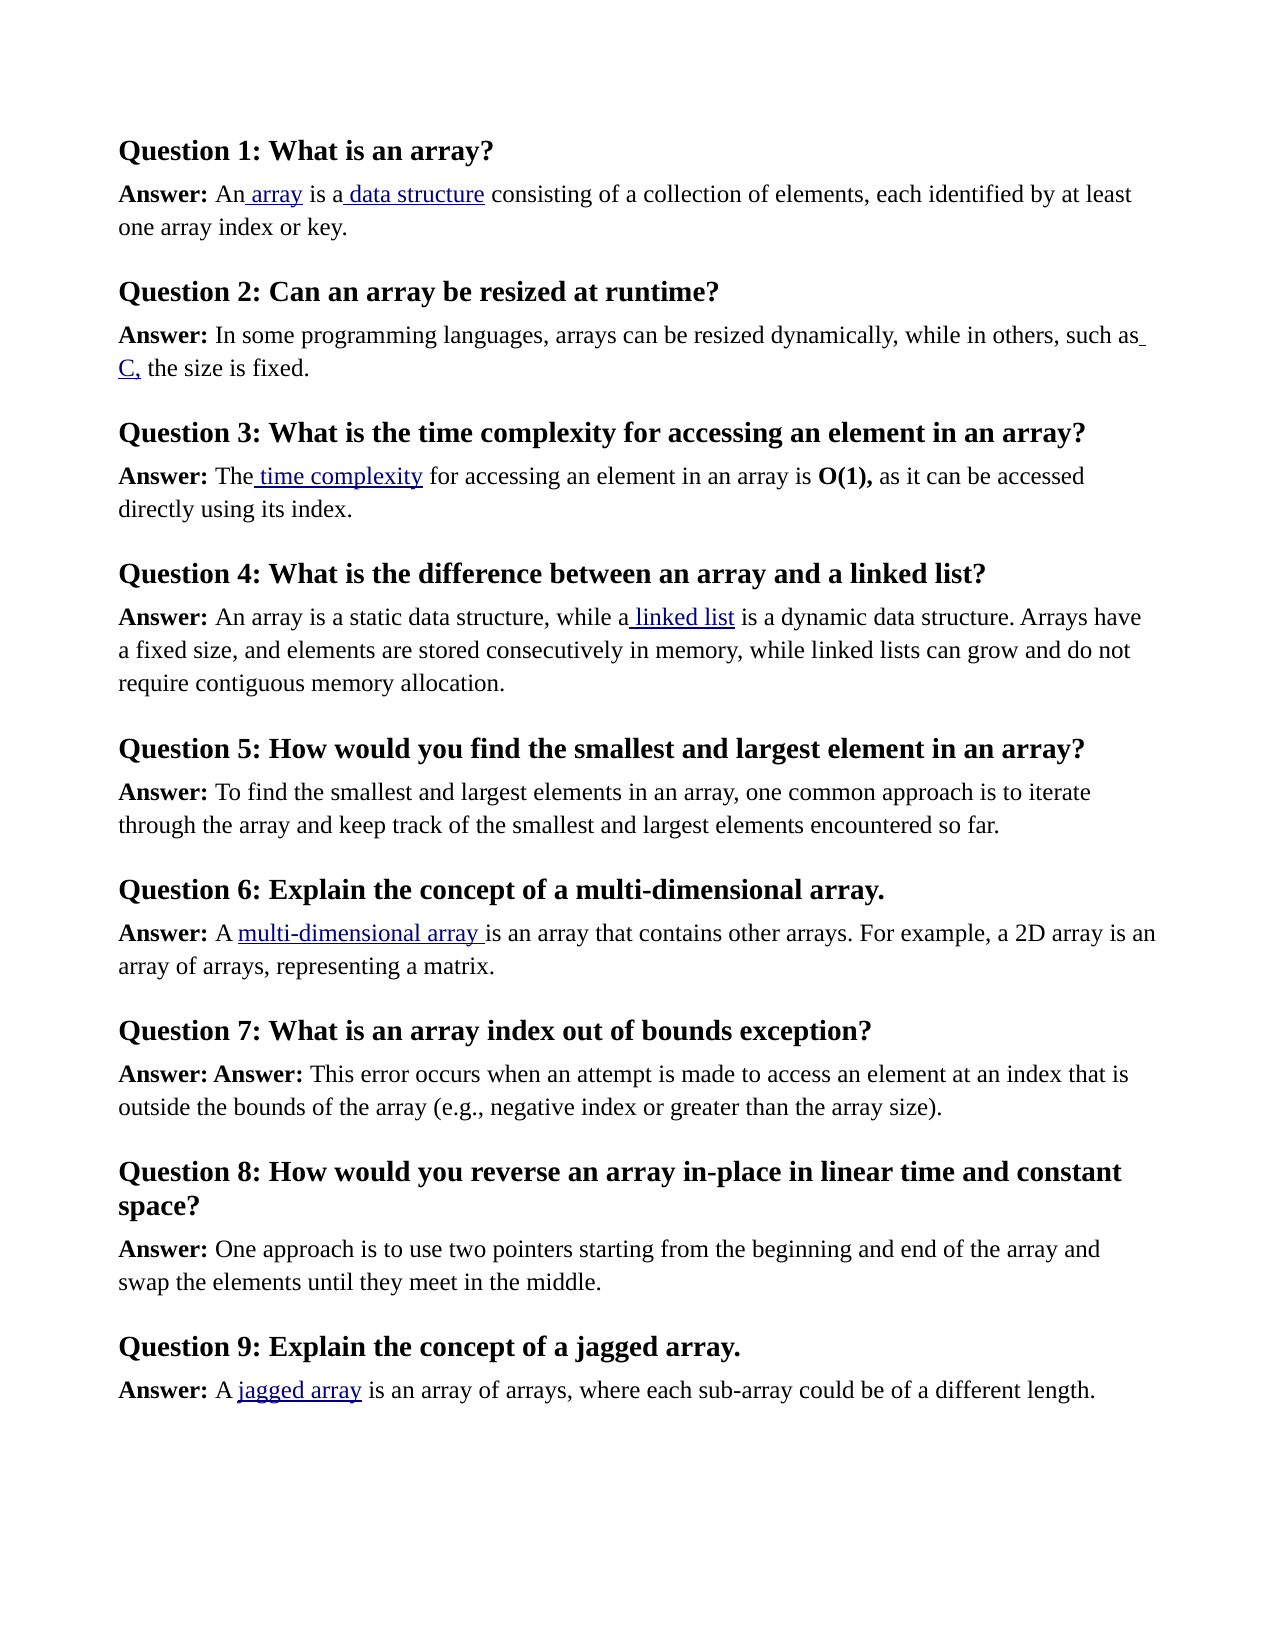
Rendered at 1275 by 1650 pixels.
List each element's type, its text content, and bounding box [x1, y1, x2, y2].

subtitle Question 2: Can an array be resized at runtime? [118, 274, 1157, 307]
subtitle Question 3: What is the time complexity for accessing an element in an array? [118, 415, 1157, 449]
subtitle Question 8: How would you reverse an array in-place in linear time and constant space? [118, 1154, 1157, 1222]
text Answer: The time complexity for accessing an element in an array is O(1), as it can be accessed directly using its index. [118, 461, 1157, 523]
text Answer: A multi-dimensional array is an array that contains other arrays. For example, a 2D array is an array of arrays, representing a matrix. [118, 918, 1157, 980]
subtitle Question 6: Explain the concept of a multi-dimensional array. [118, 872, 1157, 906]
text Answer: To find the smallest and largest elements in an array, one common approach is to iterate through the array and keep track of the smallest and largest elements encountered so far. [118, 777, 1157, 838]
subtitle Question 1: What is an array? [118, 133, 1157, 166]
text Answer: In some programming languages, arrays can be resized dynamically, while in others, such as C, the size is fixed. [118, 320, 1157, 382]
subtitle Question 7: What is an array index out of bounds exception? [118, 1013, 1157, 1047]
text Answer: An array is a data structure consisting of a collection of elements, each identified by at least one array index or key. [118, 179, 1157, 241]
text Answer: A jagged array is an array of arrays, where each sub-array could be of a different length. [118, 1375, 1157, 1404]
text Answer: An array is a static data structure, while a linked list is a dynamic data structure. Arrays have a fixed size, and elements are stored consecutively in memory, while linked lists can grow and do not require contiguous memory allocation. [118, 602, 1157, 697]
subtitle Question 9: Explain the concept of a jagged array. [118, 1329, 1157, 1363]
subtitle Question 4: What is the difference between an array and a linked list? [118, 556, 1157, 590]
subtitle Question 5: How would you find the smallest and largest element in an array? [118, 731, 1157, 764]
text Answer: Answer: This error occurs when an attempt is made to access an element at an index that is outside the bounds of the array (e.g., negative index or greater than the array size). [118, 1059, 1157, 1121]
text Answer: One approach is to use two pointers starting from the beginning and end of the array and swap the elements until they meet in the middle. [118, 1234, 1157, 1296]
